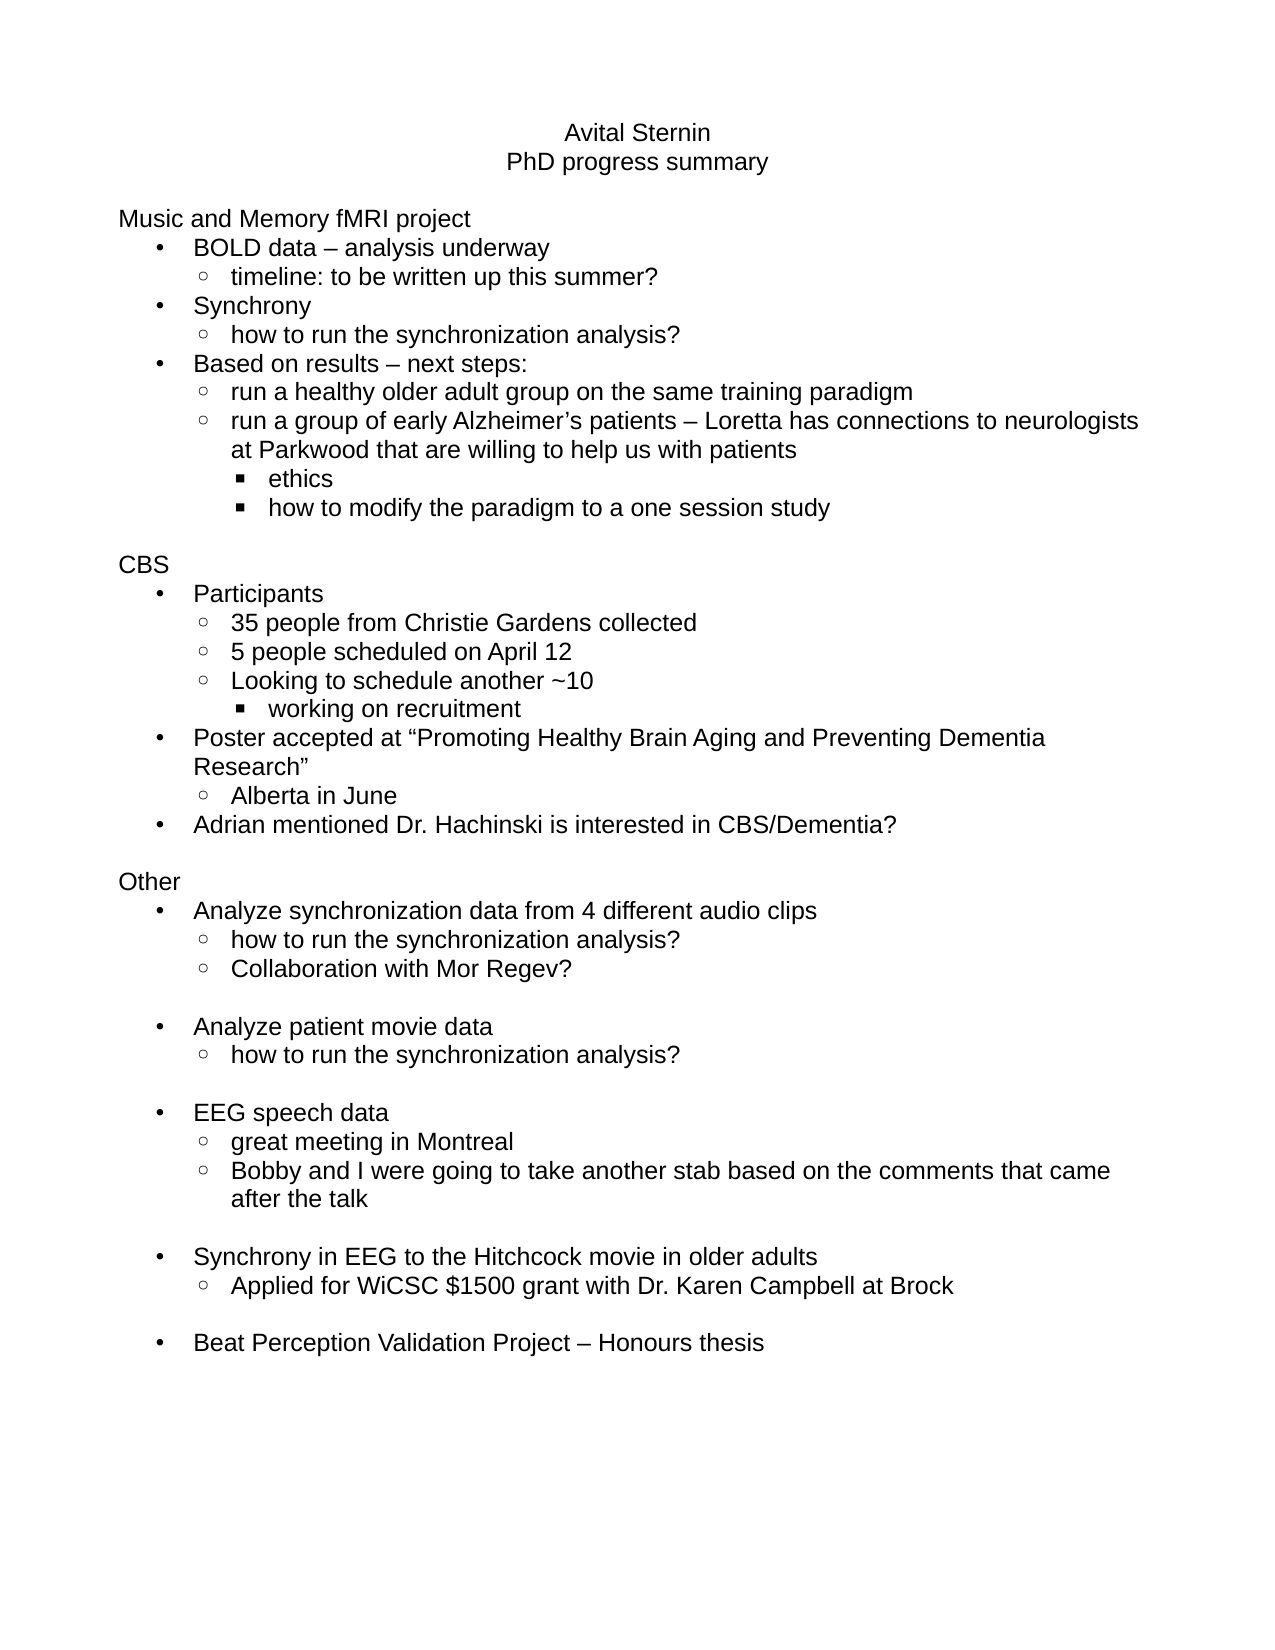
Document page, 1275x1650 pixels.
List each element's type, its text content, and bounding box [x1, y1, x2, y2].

list timeline: to be written up this summer? [193, 262, 1157, 291]
list working on recruitment [231, 694, 1157, 723]
text Music and Memory fMRI project [118, 204, 1157, 233]
list 35 people from Christie Gardens collected [193, 608, 1157, 637]
list Alberta in June [193, 781, 1157, 810]
list how to modify the paradigm to a one session study [231, 493, 1157, 522]
list Adrian mentioned Dr. Hachinski is interested in CBS/Dementia? [156, 810, 1157, 839]
list Bobby and I were going to take another stab based on the comments that came after the talk [193, 1156, 1157, 1213]
text CBS [118, 550, 1157, 579]
text PhD progress summary [118, 147, 1157, 176]
list how to run the synchronization analysis? [193, 1040, 1157, 1069]
list how to run the synchronization analysis? [193, 320, 1157, 348]
list Beat Perception Validation Project – Honours thesis [156, 1328, 1157, 1357]
text Avital Sternin [118, 118, 1157, 147]
list great meeting in Montreal [193, 1127, 1157, 1156]
list how to run the synchronization analysis? [193, 925, 1157, 954]
list EEG speech data [156, 1098, 1157, 1127]
list Based on results – next steps: [156, 348, 1157, 377]
list BOLD data – analysis underway [156, 233, 1157, 262]
list Collaboration with Mor Regev? [193, 954, 1157, 983]
list 5 people scheduled on April 12 [193, 637, 1157, 666]
text Other [118, 867, 1157, 896]
list Synchrony in EEG to the Hitchcock movie in older adults [156, 1242, 1157, 1271]
list Synchrony [156, 291, 1157, 320]
list Looking to schedule another ~10 [193, 666, 1157, 694]
list Poster accepted at “Promoting Healthy Brain Aging and Preventing Dementia Research” [156, 723, 1157, 781]
list run a group of early Alzheimer’s patients – Loretta has connections to neurologists at Parkwood that are willing to help us with patients [193, 406, 1157, 464]
list Analyze synchronization data from 4 different audio clips [156, 896, 1157, 925]
list run a healthy older adult group on the same training paradigm [193, 377, 1157, 406]
list Applied for WiCSC $1500 grant with Dr. Karen Campbell at Brock [193, 1271, 1157, 1300]
list Participants [156, 579, 1157, 608]
list ethics [231, 464, 1157, 493]
list Analyze patient movie data [156, 1011, 1157, 1040]
